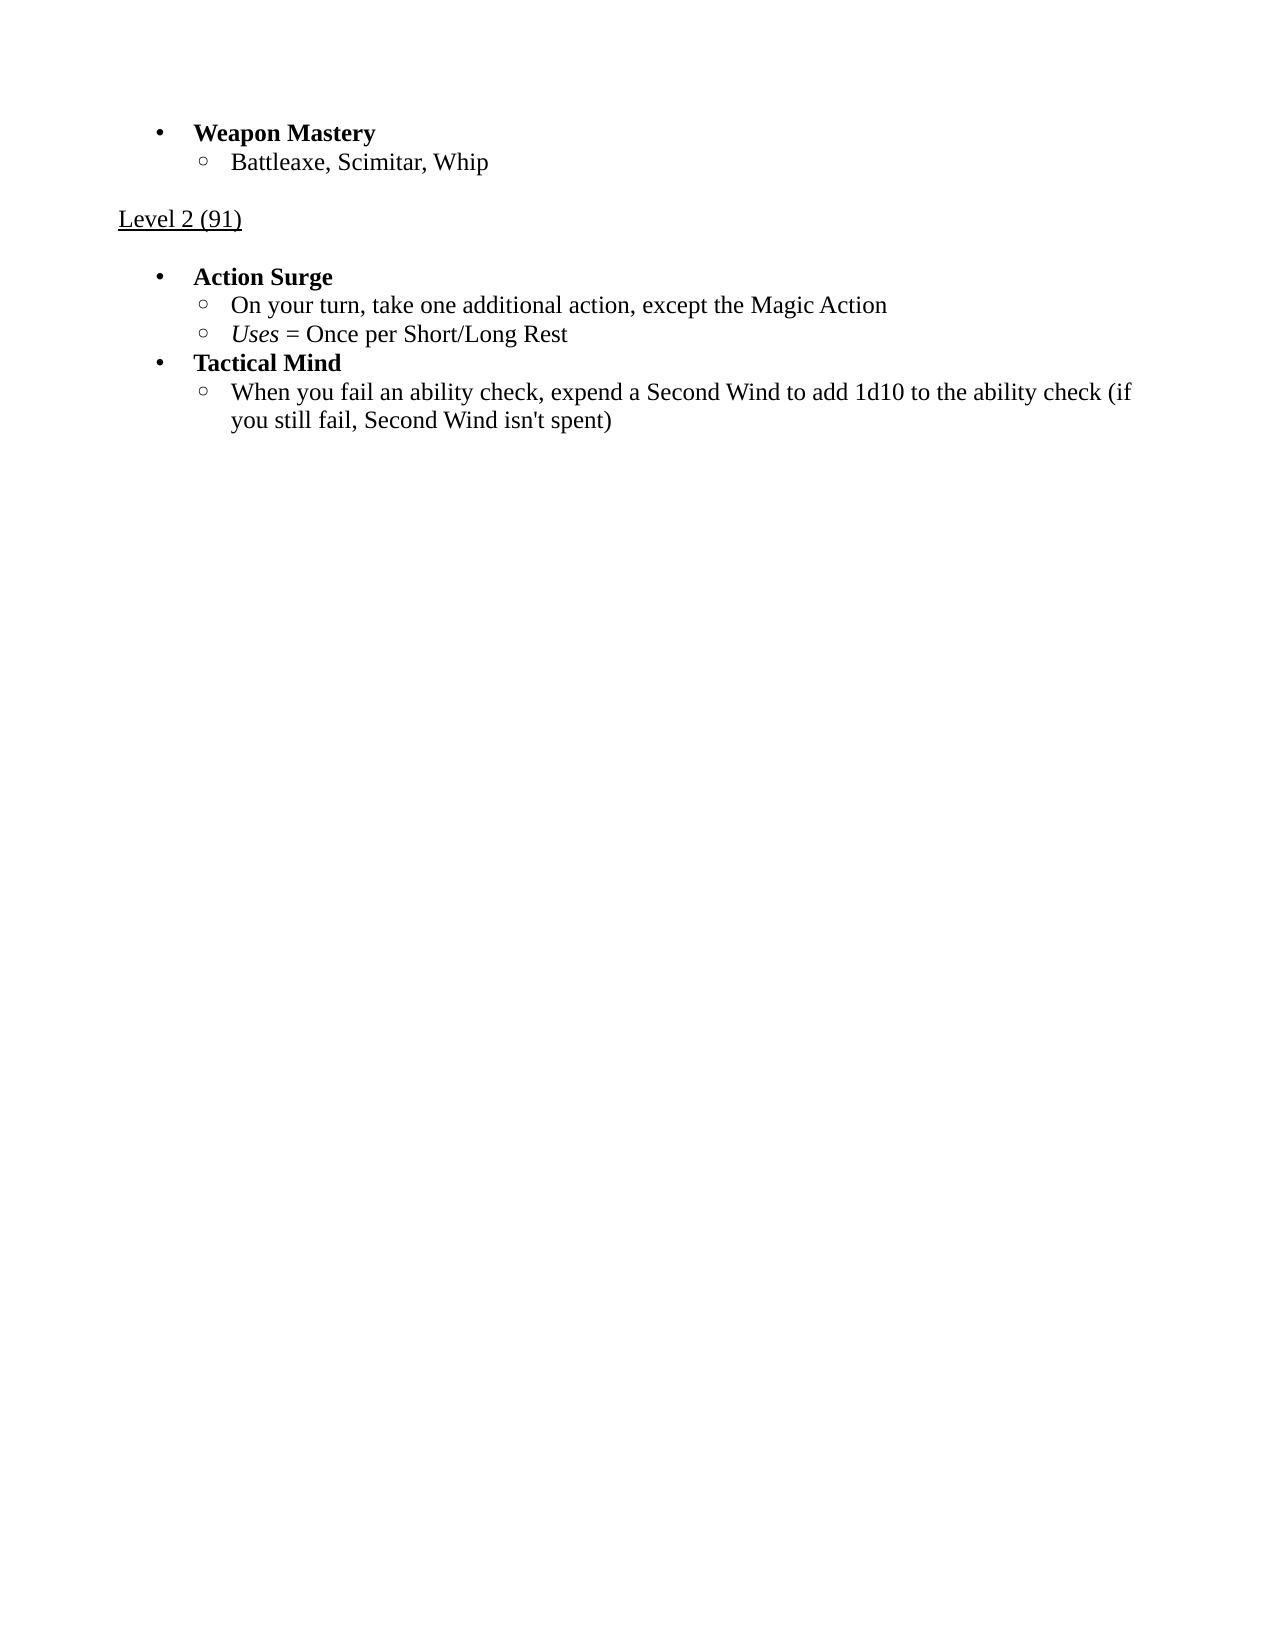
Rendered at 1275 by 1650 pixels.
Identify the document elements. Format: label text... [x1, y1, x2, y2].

list Uses = Once per Short/Long Rest [193, 319, 1157, 348]
list When you fail an ability check, expend a Second Wind to add 1d10 to the ability check (if you still fail, Second Wind isn't spent) [193, 377, 1157, 434]
list On your turn, take one additional action, except the Magic Action [193, 291, 1157, 319]
list Weapon Mastery [156, 118, 1157, 147]
text Level 2 (91) [118, 204, 1157, 233]
list Battleaxe, Scimitar, Whip [193, 147, 1157, 176]
list Tactical Mind [156, 348, 1157, 377]
list Action Surge [156, 262, 1157, 291]
